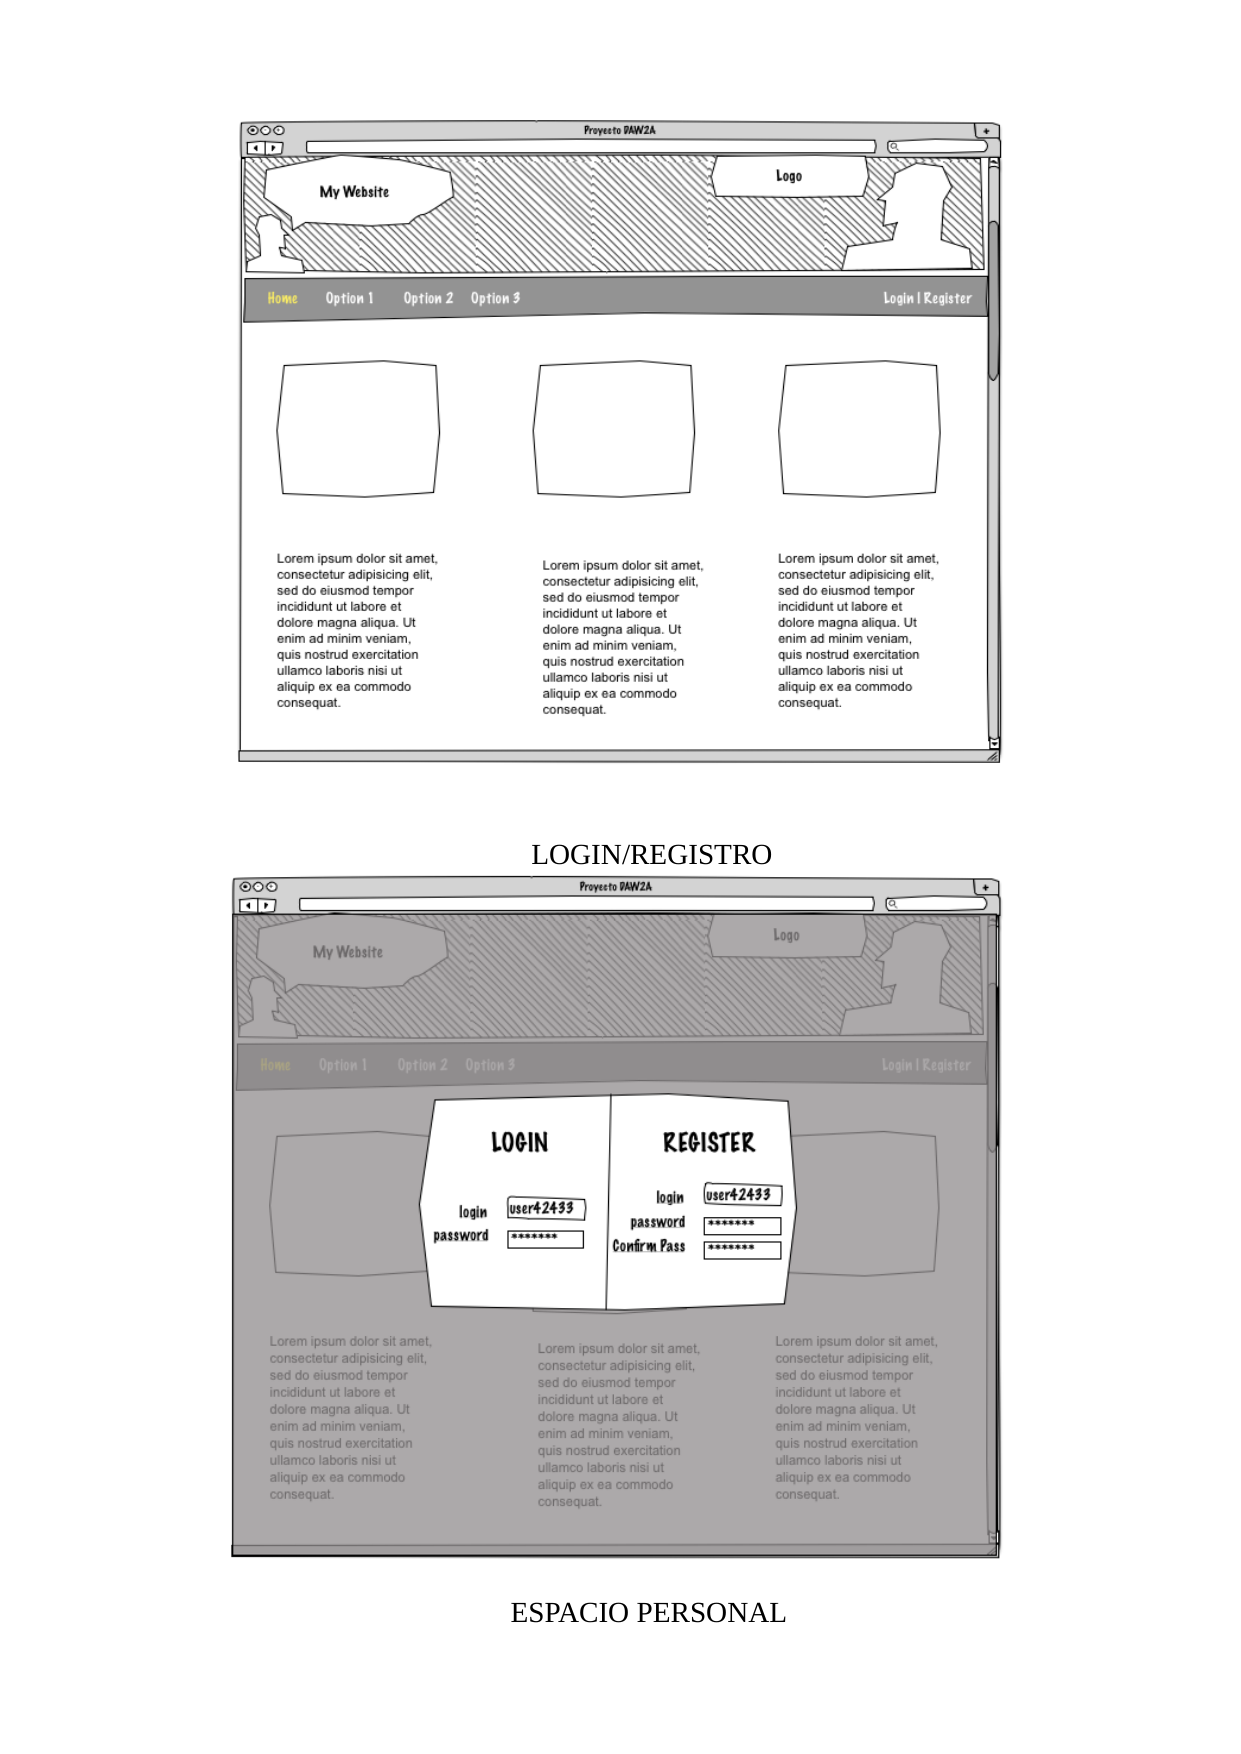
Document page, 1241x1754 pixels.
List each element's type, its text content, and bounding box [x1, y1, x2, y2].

picture [235, 118, 1006, 771]
text LOGIN/REGISTRO [182, 837, 1122, 871]
picture [231, 871, 1009, 1562]
text ESPACIO PERSONAL [182, 1595, 1122, 1628]
